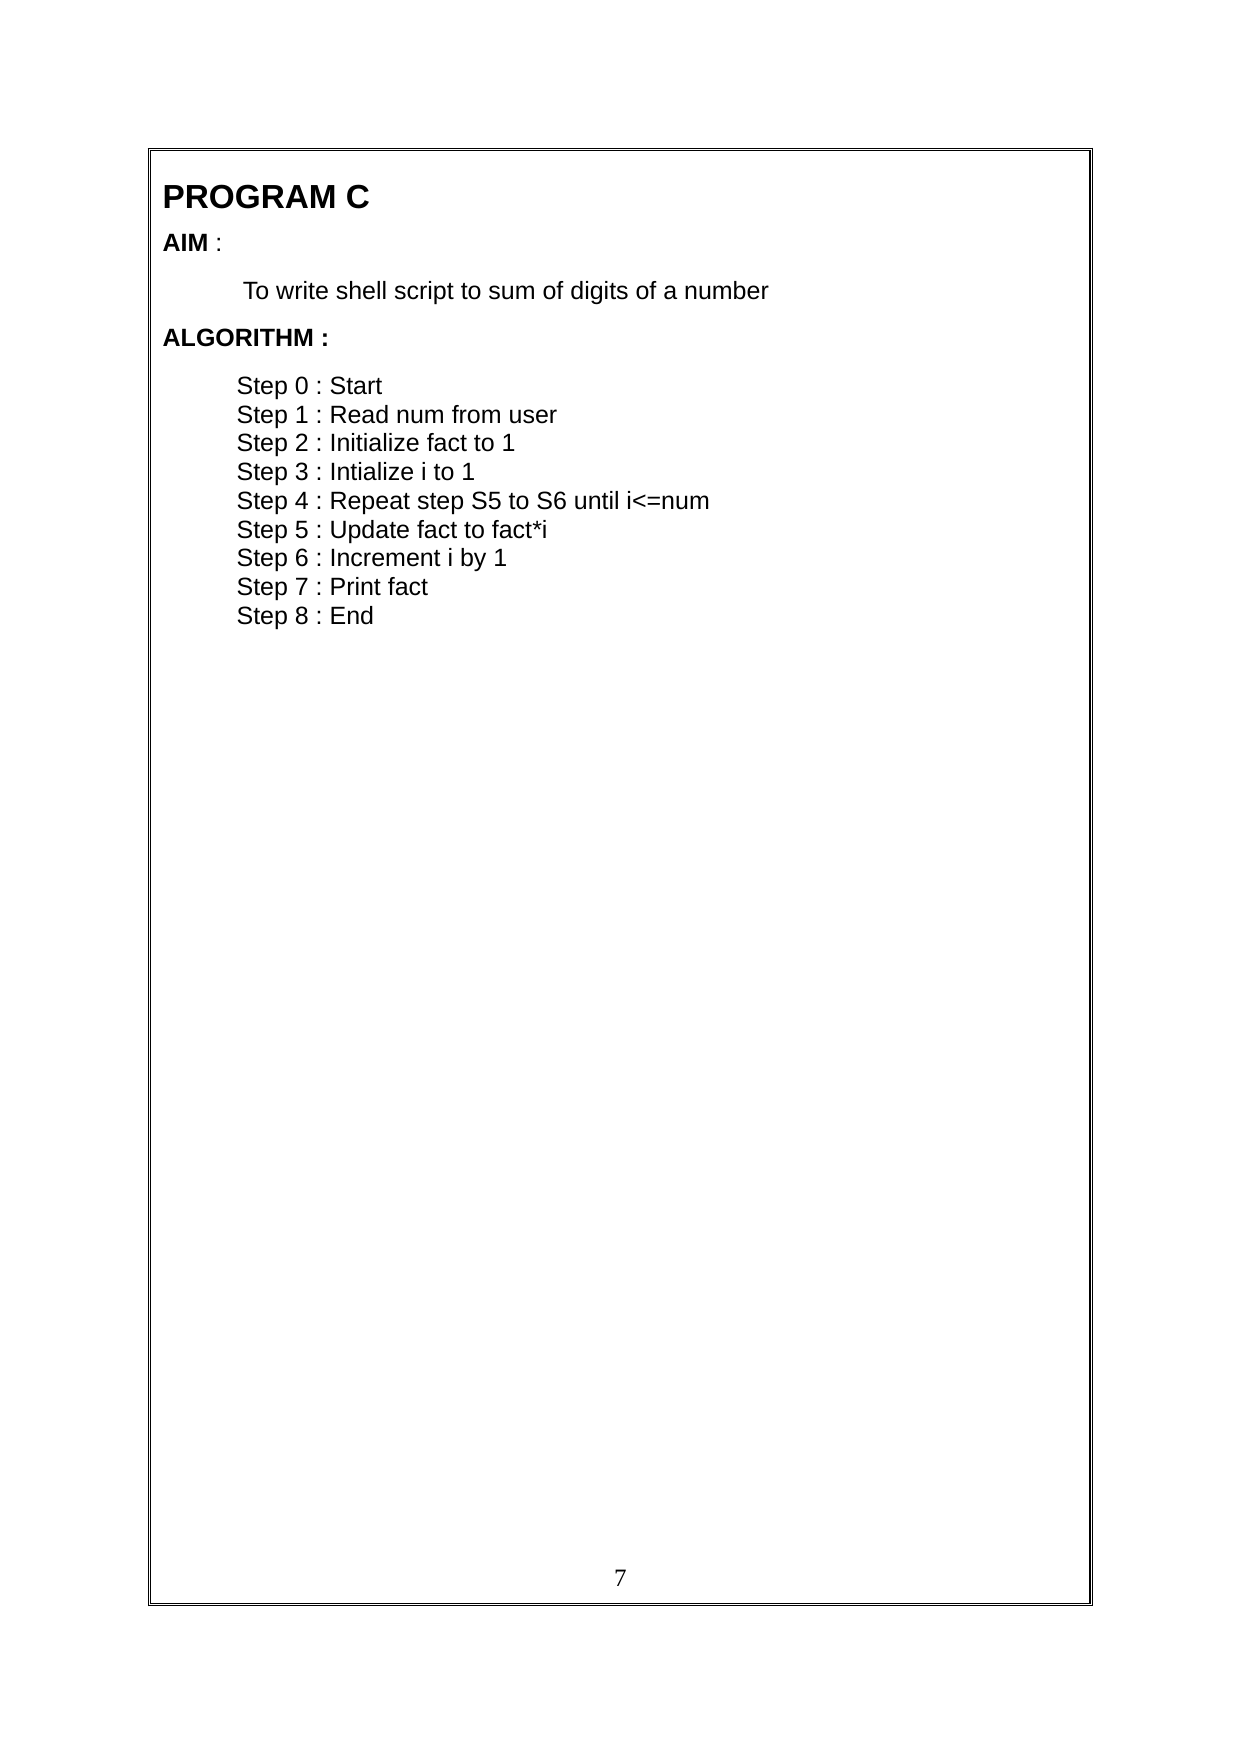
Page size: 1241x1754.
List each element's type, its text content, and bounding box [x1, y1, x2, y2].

text Step 5 : Update fact to fact*i [236, 515, 1078, 543]
subtitle PROGRAM C [162, 177, 1078, 216]
text Step 2 : Initialize fact to 1 [236, 428, 1078, 457]
text Step 3 : Intialize i to 1 [236, 457, 1078, 486]
text ALGORITHM : [162, 323, 1078, 352]
text Step 8 : End [236, 601, 1078, 630]
text Step 7 : Print fact [236, 572, 1078, 601]
text Step 4 : Repeat step S5 to S6 until i<=num [236, 486, 1078, 515]
text Step 0 : Start [236, 371, 1078, 400]
text Step 1 : Read num from user [236, 400, 1078, 428]
text To write shell script to sum of digits of a number [162, 276, 1078, 304]
text Step 6 : Increment i by 1 [236, 543, 1078, 572]
text AIM : [162, 228, 1078, 257]
